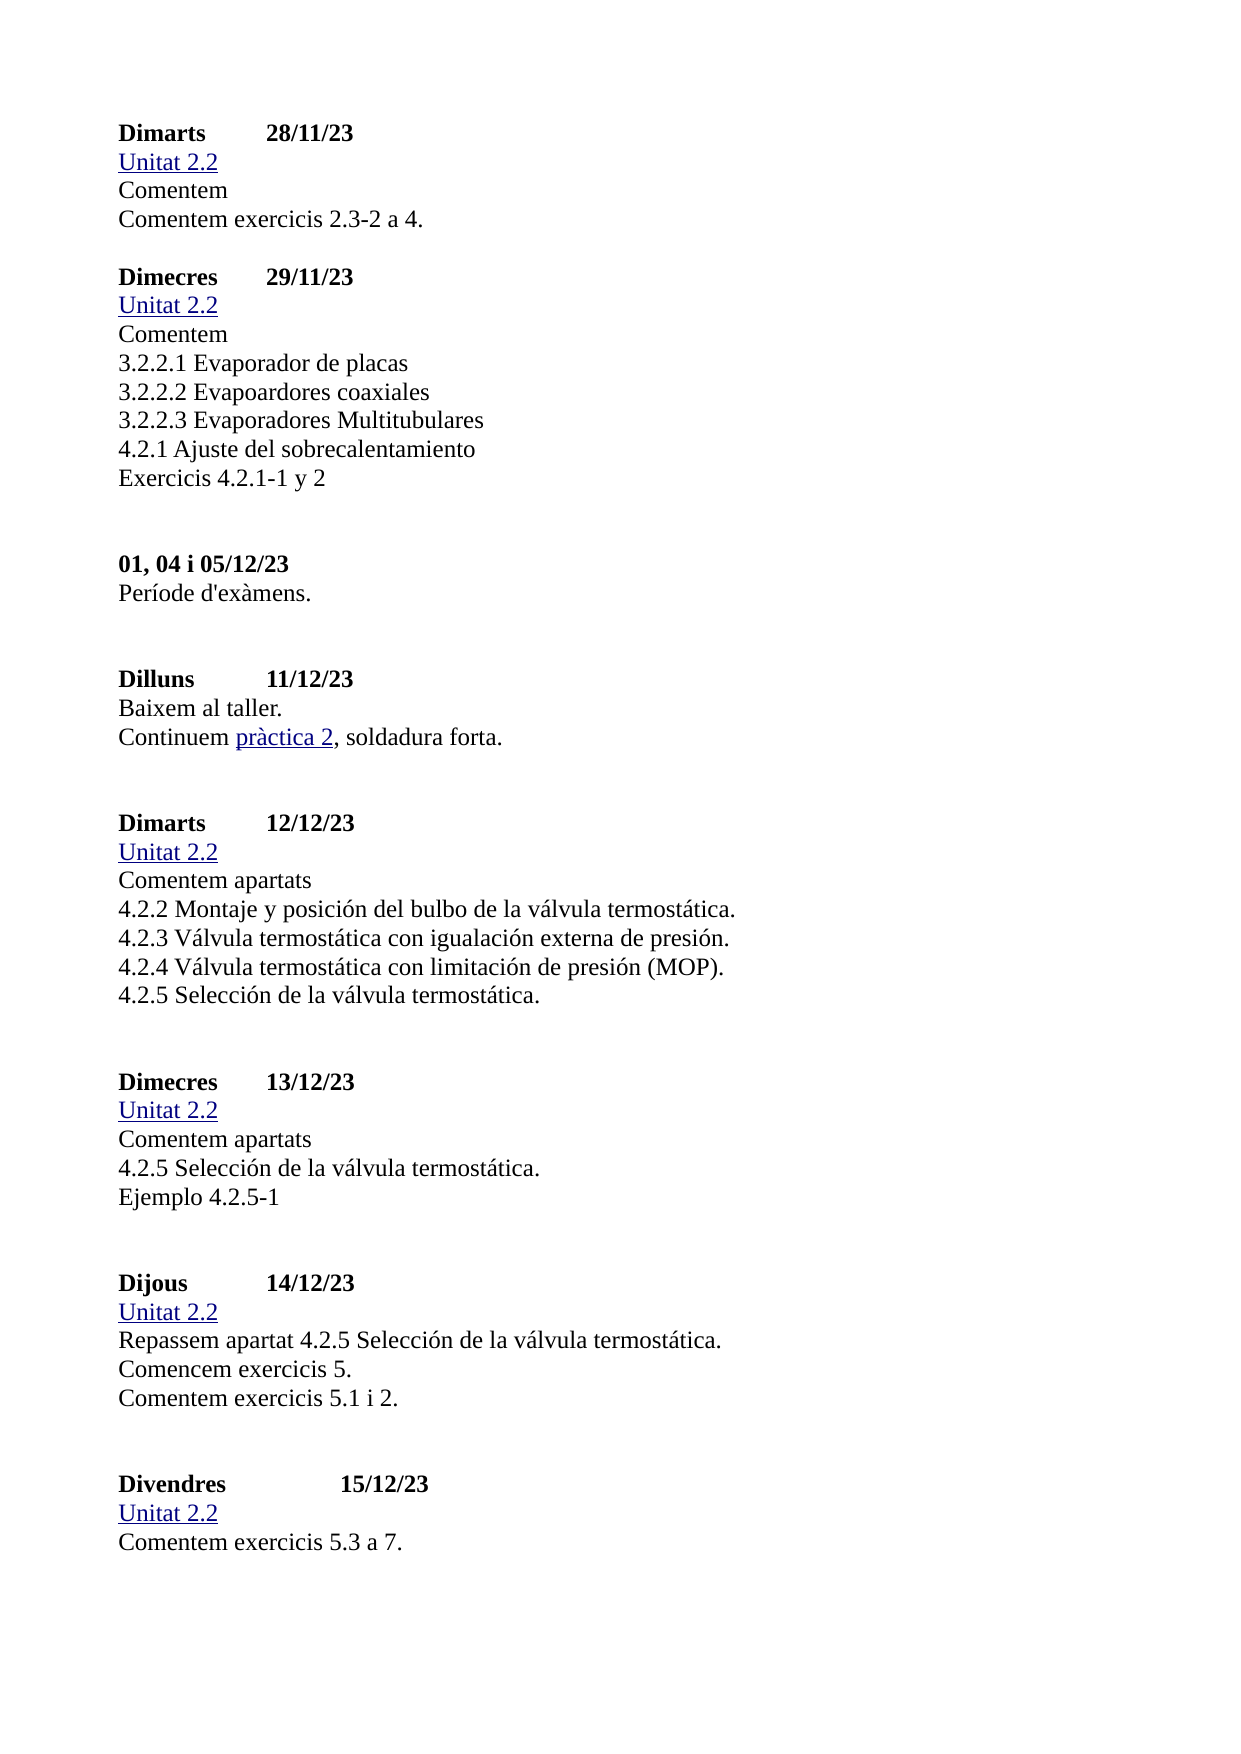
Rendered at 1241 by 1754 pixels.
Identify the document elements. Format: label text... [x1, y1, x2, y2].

text Dijous 14/12/23 [118, 1268, 1122, 1297]
text Exercicis 4.2.1-1 y 2 [118, 463, 1122, 492]
text Continuem pràctica 2, soldadura forta. [118, 722, 1122, 751]
text Unitat 2.2 [118, 1498, 1122, 1527]
text Repassem apartat 4.2.5 Selección de la válvula termostática. [118, 1326, 1122, 1354]
text Dimarts 28/11/23 [118, 118, 1122, 147]
text Baixem al taller. [118, 693, 1122, 722]
text 01, 04 i 05/12/23 [118, 549, 1122, 578]
text Comentem apartats [118, 1124, 1122, 1153]
text Unitat 2.2 [118, 837, 1122, 866]
text 4.2.3 Válvula termostática con igualación externa de presión. [118, 923, 1122, 952]
text Unitat 2.2 [118, 1297, 1122, 1326]
text Comentem [118, 319, 1122, 348]
text Comentem exercicis 2.3-2 a 4. [118, 204, 1122, 233]
text Dimecres 29/11/23 [118, 262, 1122, 291]
text 3.2.2.2 Evapoardores coaxiales [118, 377, 1122, 406]
text 4.2.5 Selección de la válvula termostática. [118, 1153, 1122, 1182]
text Comentem exercicis 5.1 i 2. [118, 1383, 1122, 1412]
text 4.2.4 Válvula termostática con limitación de presión (MOP). [118, 952, 1122, 981]
text Comentem exercicis 5.3 a 7. [118, 1527, 1122, 1556]
text 3.2.2.3 Evaporadores Multitubulares [118, 406, 1122, 434]
text Ejemplo 4.2.5-1 [118, 1182, 1122, 1211]
text Dilluns 11/12/23 [118, 664, 1122, 693]
text Dimarts 12/12/23 [118, 808, 1122, 837]
text Comencem exercicis 5. [118, 1354, 1122, 1383]
text Comentem [118, 176, 1122, 204]
text 4.2.2 Montaje y posición del bulbo de la válvula termostática. [118, 894, 1122, 923]
text Dimecres 13/12/23 [118, 1067, 1122, 1096]
text Període d'exàmens. [118, 578, 1122, 607]
text 3.2.2.1 Evaporador de placas [118, 348, 1122, 377]
text Unitat 2.2 [118, 1096, 1122, 1124]
text Divendres 15/12/23 [118, 1469, 1122, 1498]
text 4.2.5 Selección de la válvula termostática. [118, 981, 1122, 1009]
text Unitat 2.2 [118, 291, 1122, 319]
text Unitat 2.2 [118, 147, 1122, 176]
text 4.2.1 Ajuste del sobrecalentamiento [118, 434, 1122, 463]
text Comentem apartats [118, 866, 1122, 894]
